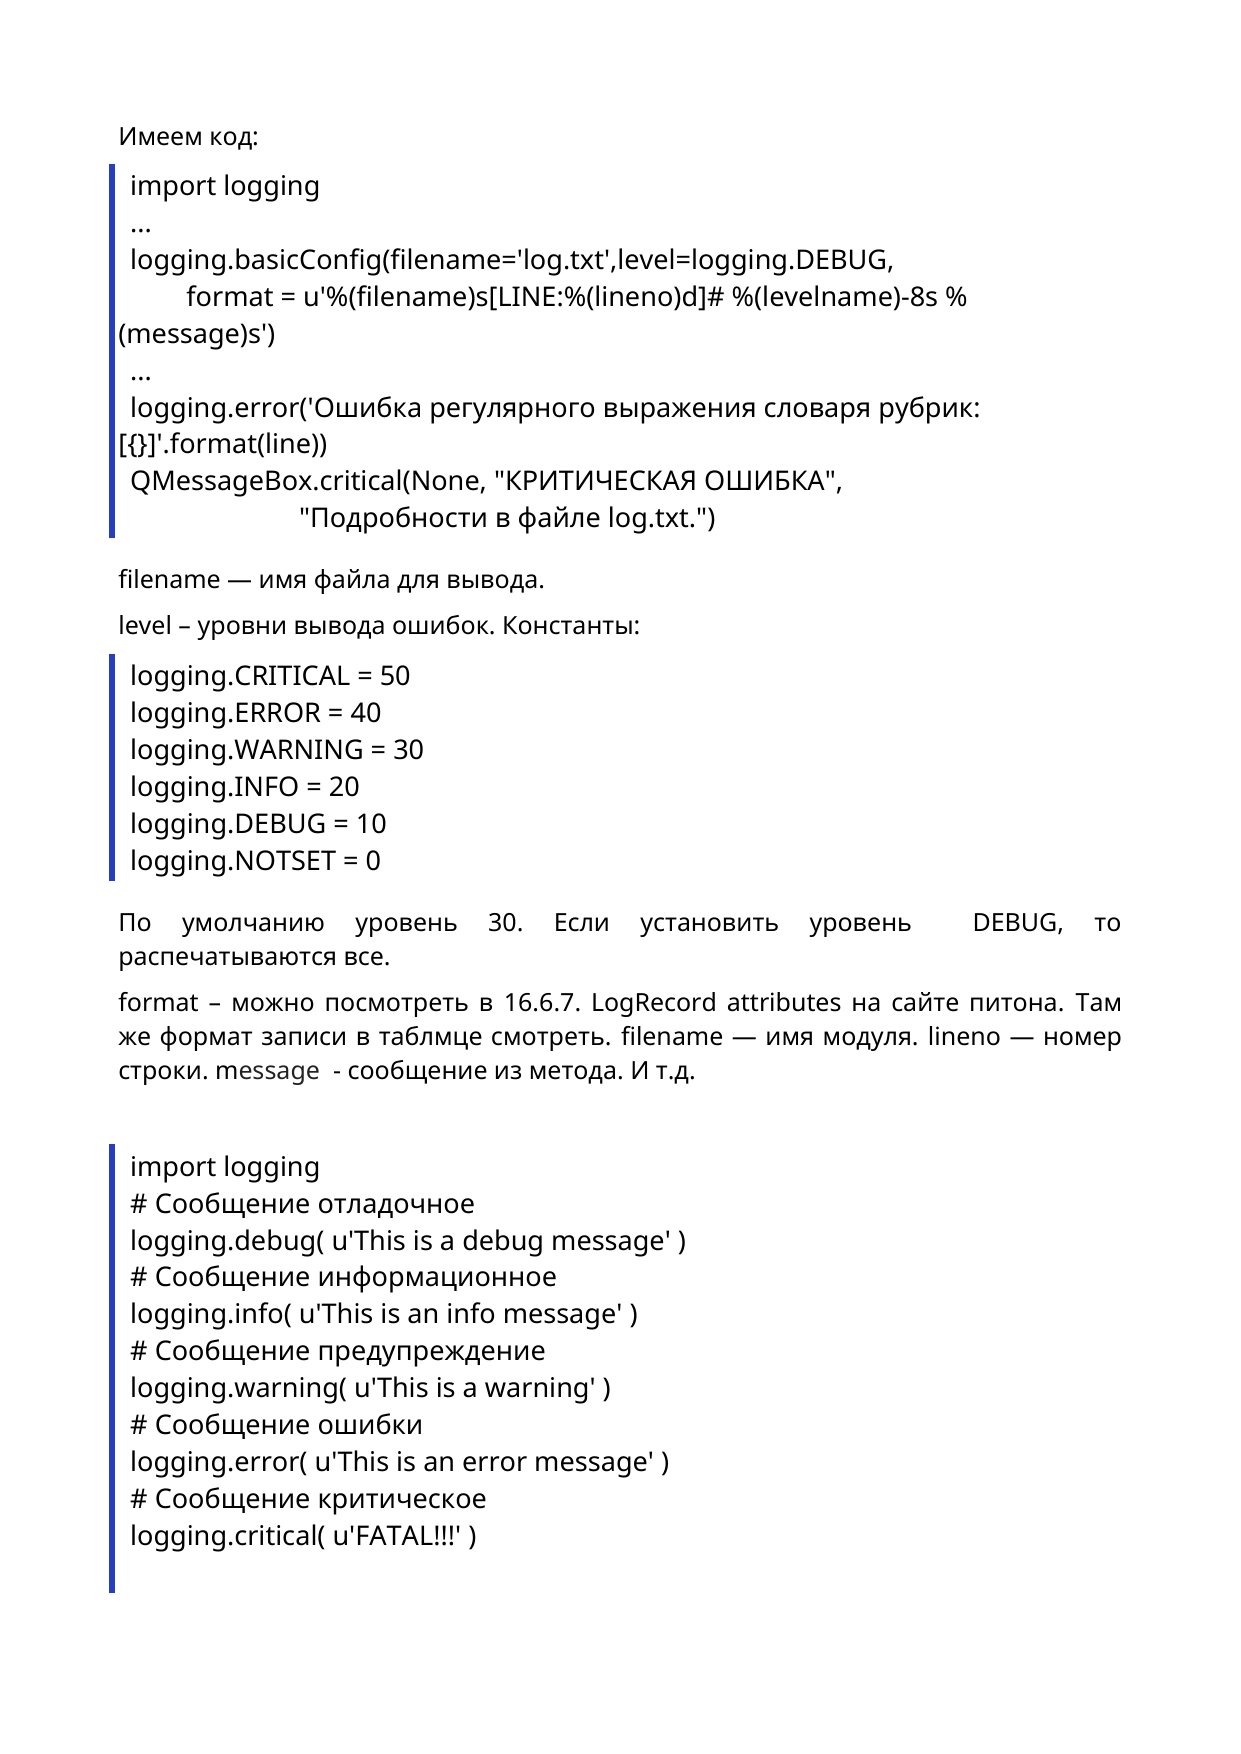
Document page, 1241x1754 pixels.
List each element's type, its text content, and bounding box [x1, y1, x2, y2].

text level – уровни вывода ошибок. Константы: [118, 608, 1122, 642]
text logging.error('Ошибка регулярного выражения словаря рубрик: [{}]'.format(line)) [118, 388, 1122, 462]
text logging.basicConfig(filename='log.txt',level=logging.DEBUG, [118, 241, 1122, 277]
text logging.critical( u'FATAL!!!' ) [118, 1516, 1122, 1553]
text import logging [115, 1144, 1125, 1184]
text По умолчанию уровень 30. Если установить уровень DEBUG, то распечатываются все. [118, 904, 1122, 973]
text ... [118, 204, 1122, 241]
text logging.debug( u'This is a debug message' ) [118, 1221, 1122, 1258]
text format = u'%(filename)s[LINE:%(lineno)d]# %(levelname)-8s %(message)s') [118, 277, 1122, 351]
text # Сообщение отладочное [118, 1184, 1122, 1221]
text "Подробности в файле log.txt.") [115, 499, 1125, 538]
text logging.DEBUG = 10 [118, 804, 1122, 841]
text Имеем код: [118, 118, 1122, 152]
text QMessageBox.critical(None, "КРИТИЧЕСКАЯ ОШИБКА", [118, 462, 1122, 499]
text logging.warning( u'This is a warning' ) [118, 1368, 1122, 1405]
text logging.INFO = 20 [118, 767, 1122, 804]
text logging.info( u'This is an info message' ) [118, 1295, 1122, 1332]
text format – можно посмотреть в 16.6.7. LogRecord attributes на сайте питона. Там же формат записи в таблмце смотреть. filename — имя модуля. lineno — номер строки. message - сообщение из метода. И т.д. [118, 984, 1122, 1087]
text ... [118, 351, 1122, 388]
text filename — имя файла для вывода. [118, 562, 1122, 596]
text logging.error( u'This is an error message' ) [118, 1442, 1122, 1479]
text logging.NOTSET = 0 [115, 841, 1125, 881]
text logging.ERROR = 40 [118, 694, 1122, 731]
text logging.CRITICAL = 50 [115, 654, 1125, 694]
text logging.WARNING = 30 [118, 731, 1122, 767]
text # Сообщение предупреждение [118, 1332, 1122, 1368]
text import logging [115, 164, 1125, 204]
text # Сообщение информационное [118, 1258, 1122, 1295]
text # Сообщение критическое [118, 1479, 1122, 1516]
text # Сообщение ошибки [118, 1405, 1122, 1442]
